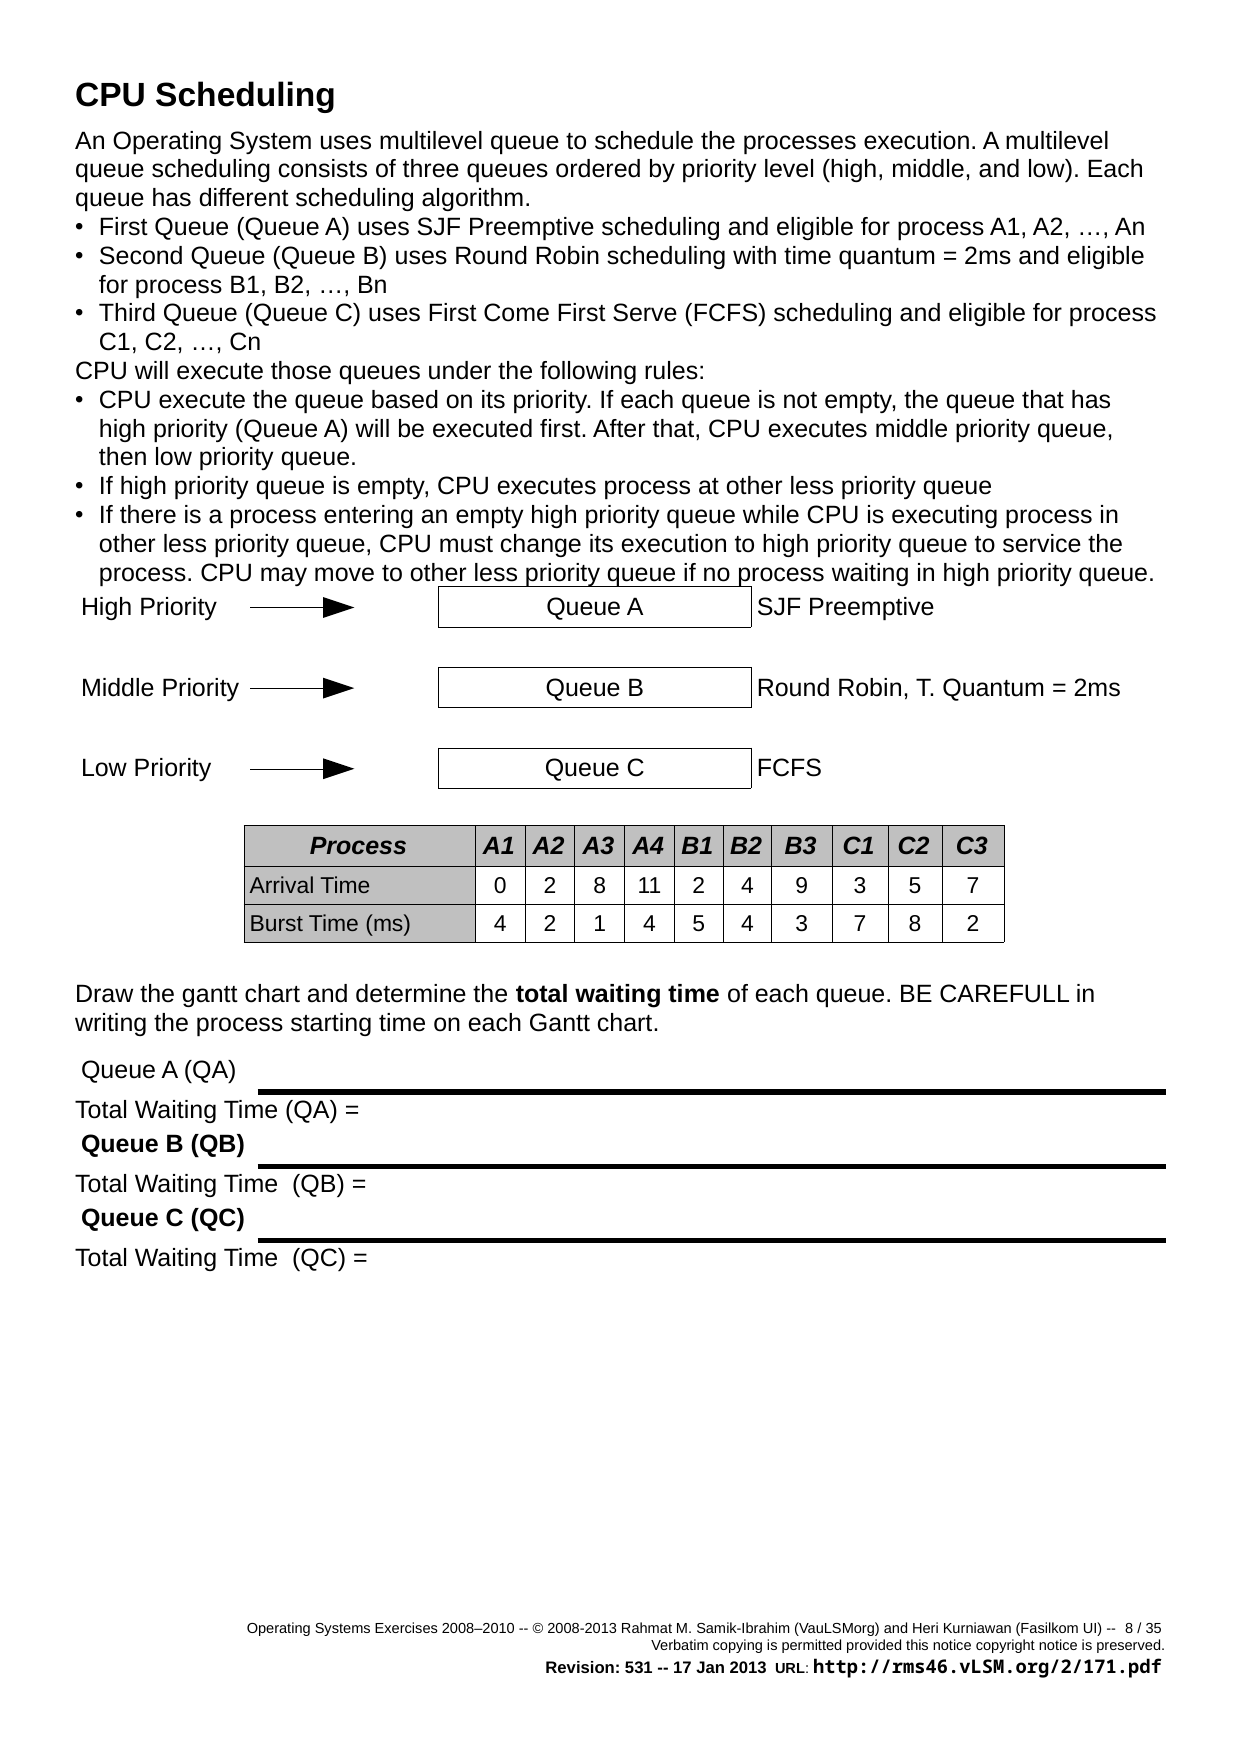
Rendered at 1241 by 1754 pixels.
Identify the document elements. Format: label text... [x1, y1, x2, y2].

text Draw the gantt chart and determine the total waiting time of each queue. BE CAREFULL in writing the process starting time on each Gantt chart. [75, 979, 1166, 1037]
table_cell 3 [833, 867, 888, 904]
table_cell 5 [675, 905, 723, 942]
table_cell 4 [625, 905, 674, 942]
table_cell [438, 628, 751, 667]
text Total Waiting Time (QB) = [75, 1169, 1166, 1197]
table_header A2 [526, 826, 574, 866]
table_header [258, 1198, 1166, 1238]
table_header Process [245, 826, 475, 866]
table_cell 2 [675, 867, 723, 904]
list First Queue (Queue A) uses SJF Preemptive scheduling and eligible for process A1, A2, …, An [75, 212, 1166, 241]
table_cell 7 [833, 905, 888, 942]
table_cell Round Robin, T. Quantum = 2ms [752, 667, 1166, 707]
table_cell 2 [526, 905, 574, 942]
table_header B3 [772, 826, 832, 866]
table_cell FCFS [752, 748, 1166, 788]
table_header A4 [625, 826, 674, 866]
table_cell 3 [772, 905, 832, 942]
table_cell [751, 627, 1166, 667]
table_cell 2 [943, 905, 1004, 942]
table_cell 0 [476, 867, 525, 904]
table_cell Queue C [439, 749, 751, 788]
table_cell [75, 627, 438, 667]
table_cell 4 [476, 905, 525, 942]
list If there is a process entering an empty high priority queue while CPU is executing process in other less priority queue, CPU must change its execution to high priority queue to service the process. CPU may move to other less priority queue if no process waiting in high priority queue. [75, 500, 1166, 586]
table_header C3 [943, 826, 1004, 866]
list Third Queue (Queue C) uses First Come First Serve (FCFS) scheduling and eligible for process C1, C2, …, Cn [75, 298, 1166, 356]
table_header C1 [833, 826, 888, 866]
table_header SJF Preemptive [752, 586, 1166, 627]
table_cell [438, 708, 751, 747]
table_cell 4 [724, 867, 771, 904]
list CPU execute the queue based on its priority. If each queue is not empty, the queue that has high priority (Queue A) will be executed first. After that, CPU executes middle priority queue, then low priority queue. [75, 385, 1166, 471]
list If high priority queue is empty, CPU executes process at other less priority queue [75, 471, 1166, 500]
subtitle CPU Scheduling [75, 75, 1166, 114]
table_cell Low Priority [75, 748, 438, 788]
table_header Queue C (QC) [75, 1198, 257, 1238]
table_cell 7 [943, 867, 1004, 904]
text CPU will execute those queues under the following rules: [75, 356, 1166, 385]
table_cell [75, 707, 438, 747]
table_header Queue B (QB) [75, 1123, 257, 1163]
table_header Queue A (QA) [75, 1049, 257, 1089]
table_cell 11 [625, 867, 674, 904]
table_cell Middle Priority [75, 667, 438, 707]
table_header A1 [476, 826, 525, 866]
list Second Queue (Queue B) uses Round Robin scheduling with time quantum = 2ms and eligible for process B1, B2, …, Bn [75, 241, 1166, 298]
table_header C2 [889, 826, 942, 866]
table_cell 5 [889, 867, 942, 904]
table_cell Burst Time (ms) [245, 905, 475, 942]
table_cell [751, 707, 1166, 747]
text Total Waiting Time (QA) = [75, 1094, 1166, 1123]
text An Operating System uses multilevel queue to schedule the processes execution. A multilevel queue scheduling consists of three queues ordered by priority level (high, middle, and low). Each queue has different scheduling algorithm. [75, 126, 1166, 212]
table_cell 1 [575, 905, 624, 942]
table_cell 8 [889, 905, 942, 942]
table_cell 9 [772, 867, 832, 904]
table_header Queue A [439, 587, 751, 627]
table_header [258, 1123, 1166, 1163]
table_cell 8 [575, 867, 624, 904]
table_header High Priority [75, 586, 438, 627]
table_cell 2 [526, 867, 574, 904]
table_header B1 [675, 826, 723, 866]
table_header B2 [724, 826, 771, 866]
table_cell Arrival Time [245, 867, 475, 904]
table_header [258, 1049, 1166, 1089]
table_header A3 [575, 826, 624, 866]
table_cell 4 [724, 905, 771, 942]
text Total Waiting Time (QC) = [75, 1243, 1166, 1272]
table_cell Queue B [439, 668, 751, 707]
